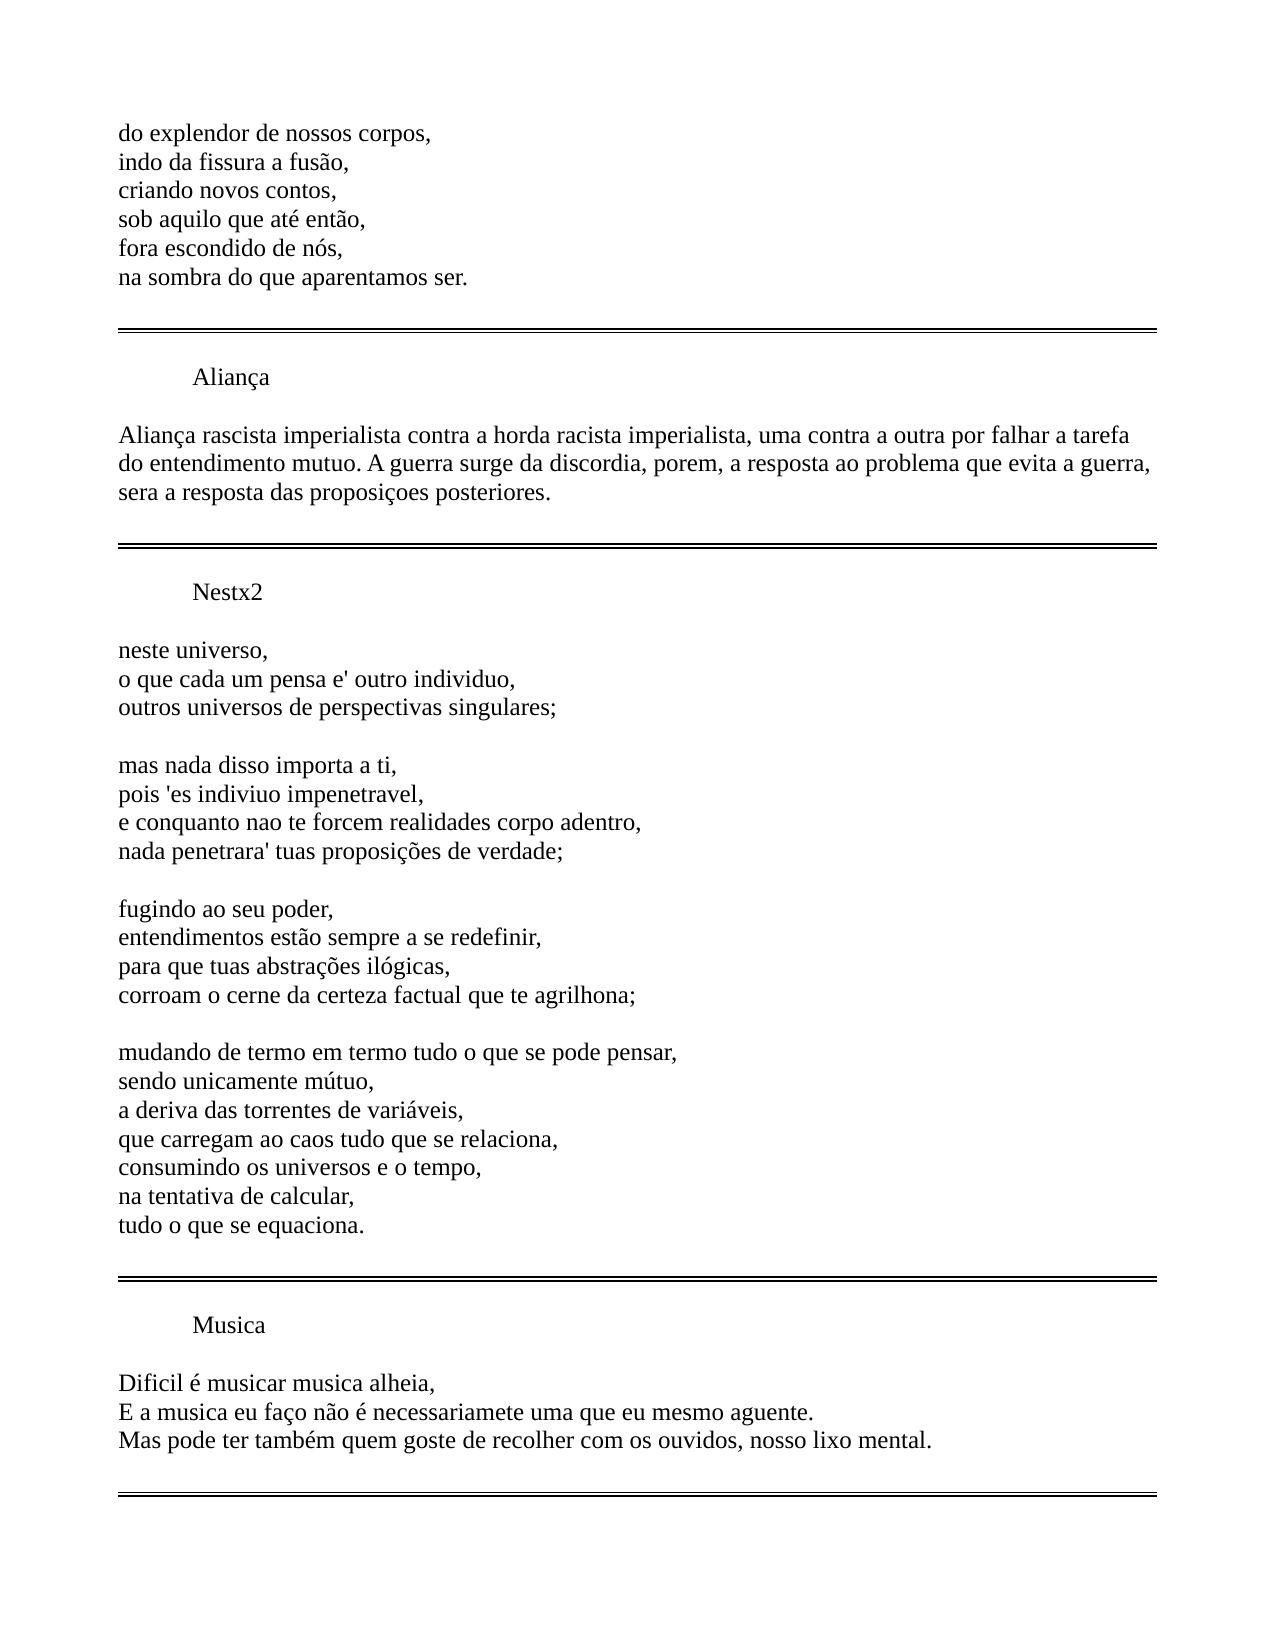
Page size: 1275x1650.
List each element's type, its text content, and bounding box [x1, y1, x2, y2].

text corroam o cerne da certeza factual que te agrilhona; [118, 980, 1157, 1009]
text E a musica eu faço não é necessariamete uma que eu mesmo aguente. [118, 1397, 1157, 1425]
text nada penetrara' tuas proposições de verdade; [118, 836, 1157, 865]
text Dificil é musicar musica alheia, [118, 1368, 1157, 1397]
text fugindo ao seu poder, [118, 894, 1157, 922]
text entendimentos estão sempre a se redefinir, [118, 922, 1157, 951]
text mas nada disso importa a ti, [118, 750, 1157, 779]
text indo da fissura a fusão, [118, 147, 1157, 176]
text e conquanto nao te forcem realidades corpo adentro, [118, 807, 1157, 836]
text neste universo, [118, 635, 1157, 664]
text Musica [118, 1310, 1157, 1339]
text Aliança [118, 362, 1157, 391]
text tudo o que se equaciona. [118, 1210, 1157, 1239]
text criando novos contos, [118, 176, 1157, 204]
text sob aquilo que até então, [118, 204, 1157, 233]
text sendo unicamente mútuo, [118, 1066, 1157, 1095]
text para que tuas abstrações ilógicas, [118, 951, 1157, 980]
text o que cada um pensa e' outro individuo, [118, 664, 1157, 692]
text do explendor de nossos corpos, [118, 118, 1157, 147]
text Aliança rascista imperialista contra a horda racista imperialista, uma contra a outra por falhar a tarefa do entendimento mutuo. A guerra surge da discordia, porem, a resposta ao problema que evita a guerra, sera a resposta das proposiçoes posteriores. [118, 420, 1157, 506]
text Nestx2 [118, 577, 1157, 606]
text Mas pode ter também quem goste de recolher com os ouvidos, nosso lixo mental. [118, 1425, 1157, 1454]
text na sombra do que aparentamos ser. [118, 262, 1157, 291]
text mudando de termo em termo tudo o que se pode pensar, [118, 1037, 1157, 1066]
text pois 'es indiviuo impenetravel, [118, 779, 1157, 807]
text na tentativa de calcular, [118, 1181, 1157, 1210]
text que carregam ao caos tudo que se relaciona, [118, 1124, 1157, 1152]
text fora escondido de nós, [118, 233, 1157, 262]
text outros universos de perspectivas singulares; [118, 692, 1157, 721]
text a deriva das torrentes de variáveis, [118, 1095, 1157, 1124]
text consumindo os universos e o tempo, [118, 1152, 1157, 1181]
